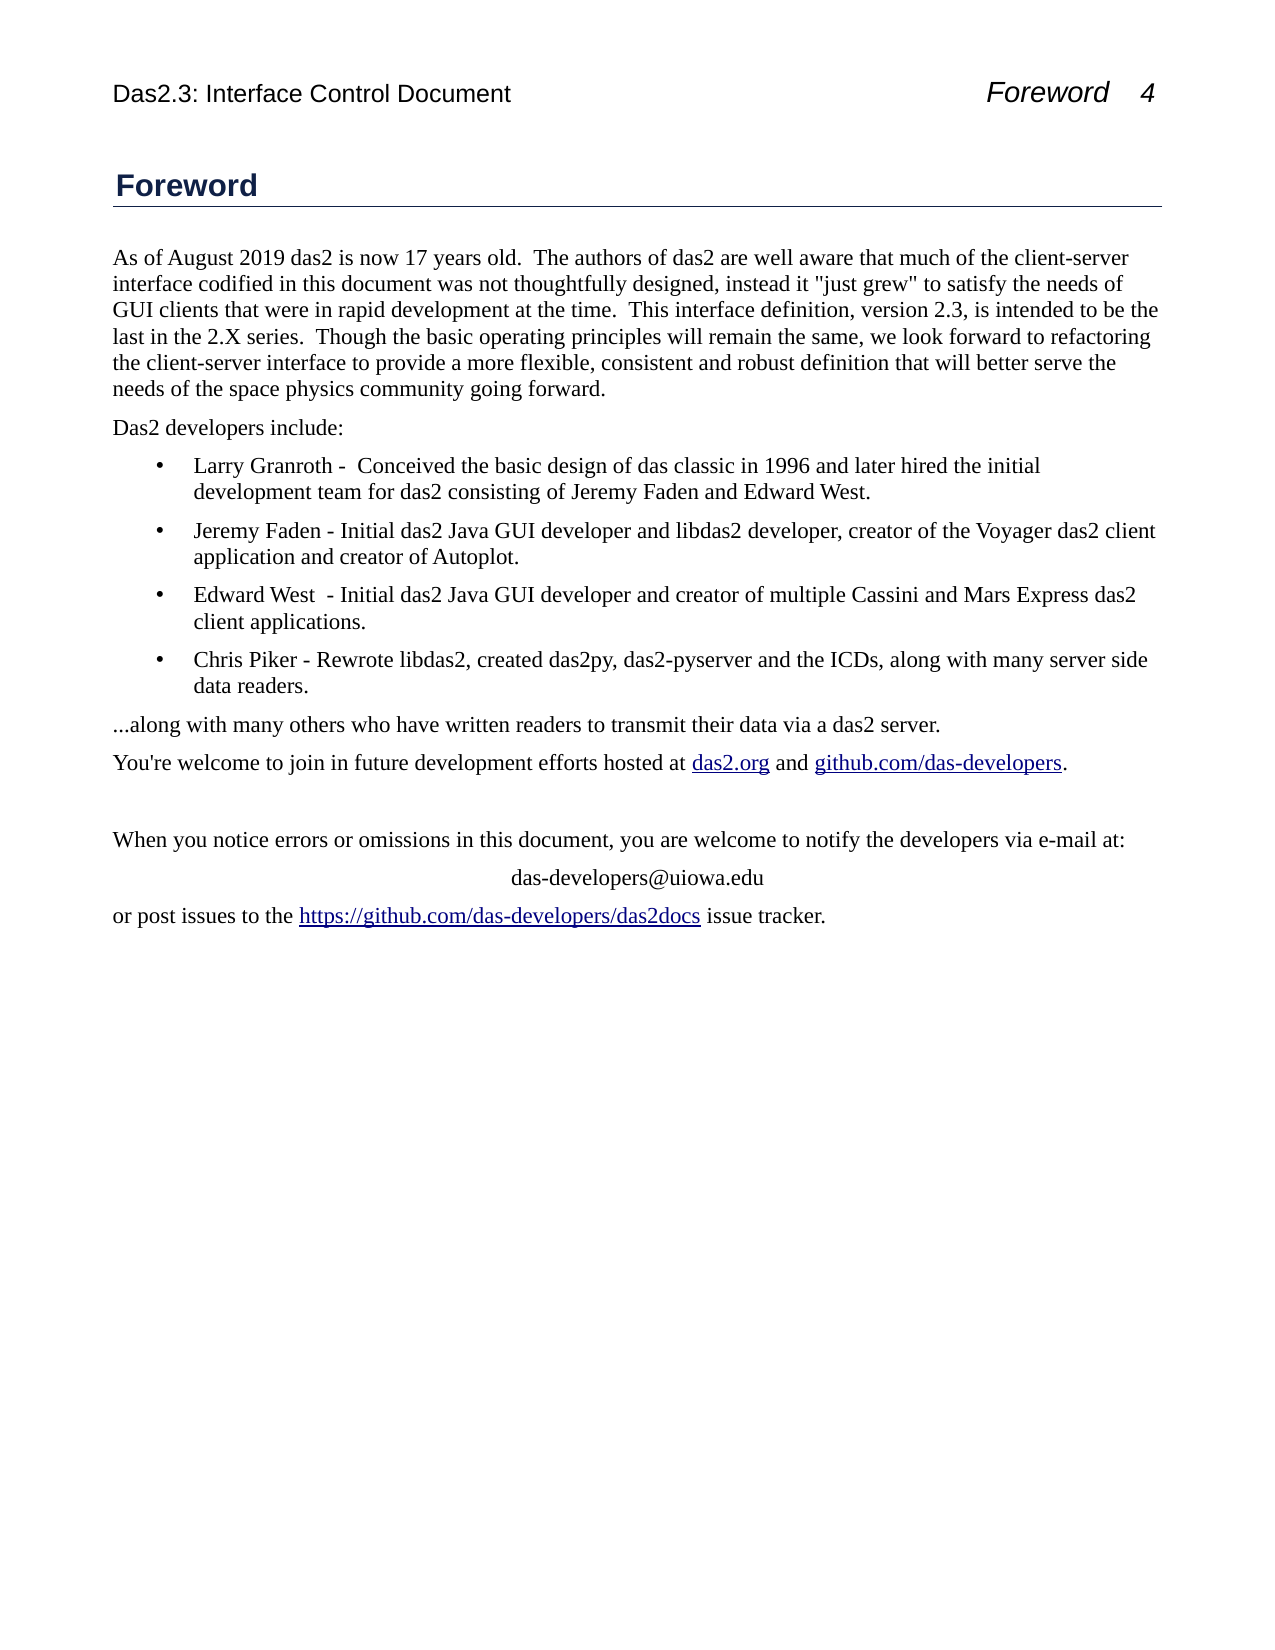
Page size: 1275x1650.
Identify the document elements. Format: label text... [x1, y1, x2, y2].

list Jeremy Faden - Initial das2 Java GUI developer and libdas2 developer, creator of the Voyager das2 client application and creator of Autoplot. [156, 517, 1162, 569]
text You're welcome to join in future development efforts hosted at das2.org and github.com/das-developers. [112, 749, 1162, 776]
list Edward West - Initial das2 Java GUI developer and creator of multiple Cassini and Mars Express das2 client applications. [156, 581, 1162, 634]
text Das2 developers include: [112, 414, 1162, 440]
text When you notice errors or omissions in this document, you are welcome to notify the developers via e-mail at: [112, 826, 1162, 852]
subtitle Foreword [112, 164, 1162, 206]
text das-developers@uiowa.edu [112, 864, 1162, 891]
list Chris Piker - Rewrote libdas2, created das2py, das2-pyserver and the ICDs, along with many server side data readers. [156, 646, 1162, 699]
text or post issues to the https://github.com/das-developers/das2docs issue tracker. [112, 902, 1162, 929]
list Larry Granroth - Conceived the basic design of das classic in 1996 and later hired the initial development team for das2 consisting of Jeremy Faden and Edward West. [156, 452, 1162, 505]
text ...along with many others who have written readers to transmit their data via a das2 server. [112, 711, 1162, 737]
text As of August 2019 das2 is now 17 years old. The authors of das2 are well aware that much of the client-server interface codified in this document was not thoughtfully designed, instead it "just grew" to satisfy the needs of GUI clients that were in rapid development at the time. This interface definition, version 2.3, is intended to be the last in the 2.X series. Though the basic operating principles will remain the same, we look forward to refactoring the client-server interface to provide a more flexible, consistent and robust definition that will better serve the needs of the space physics community going forward. [112, 244, 1162, 402]
